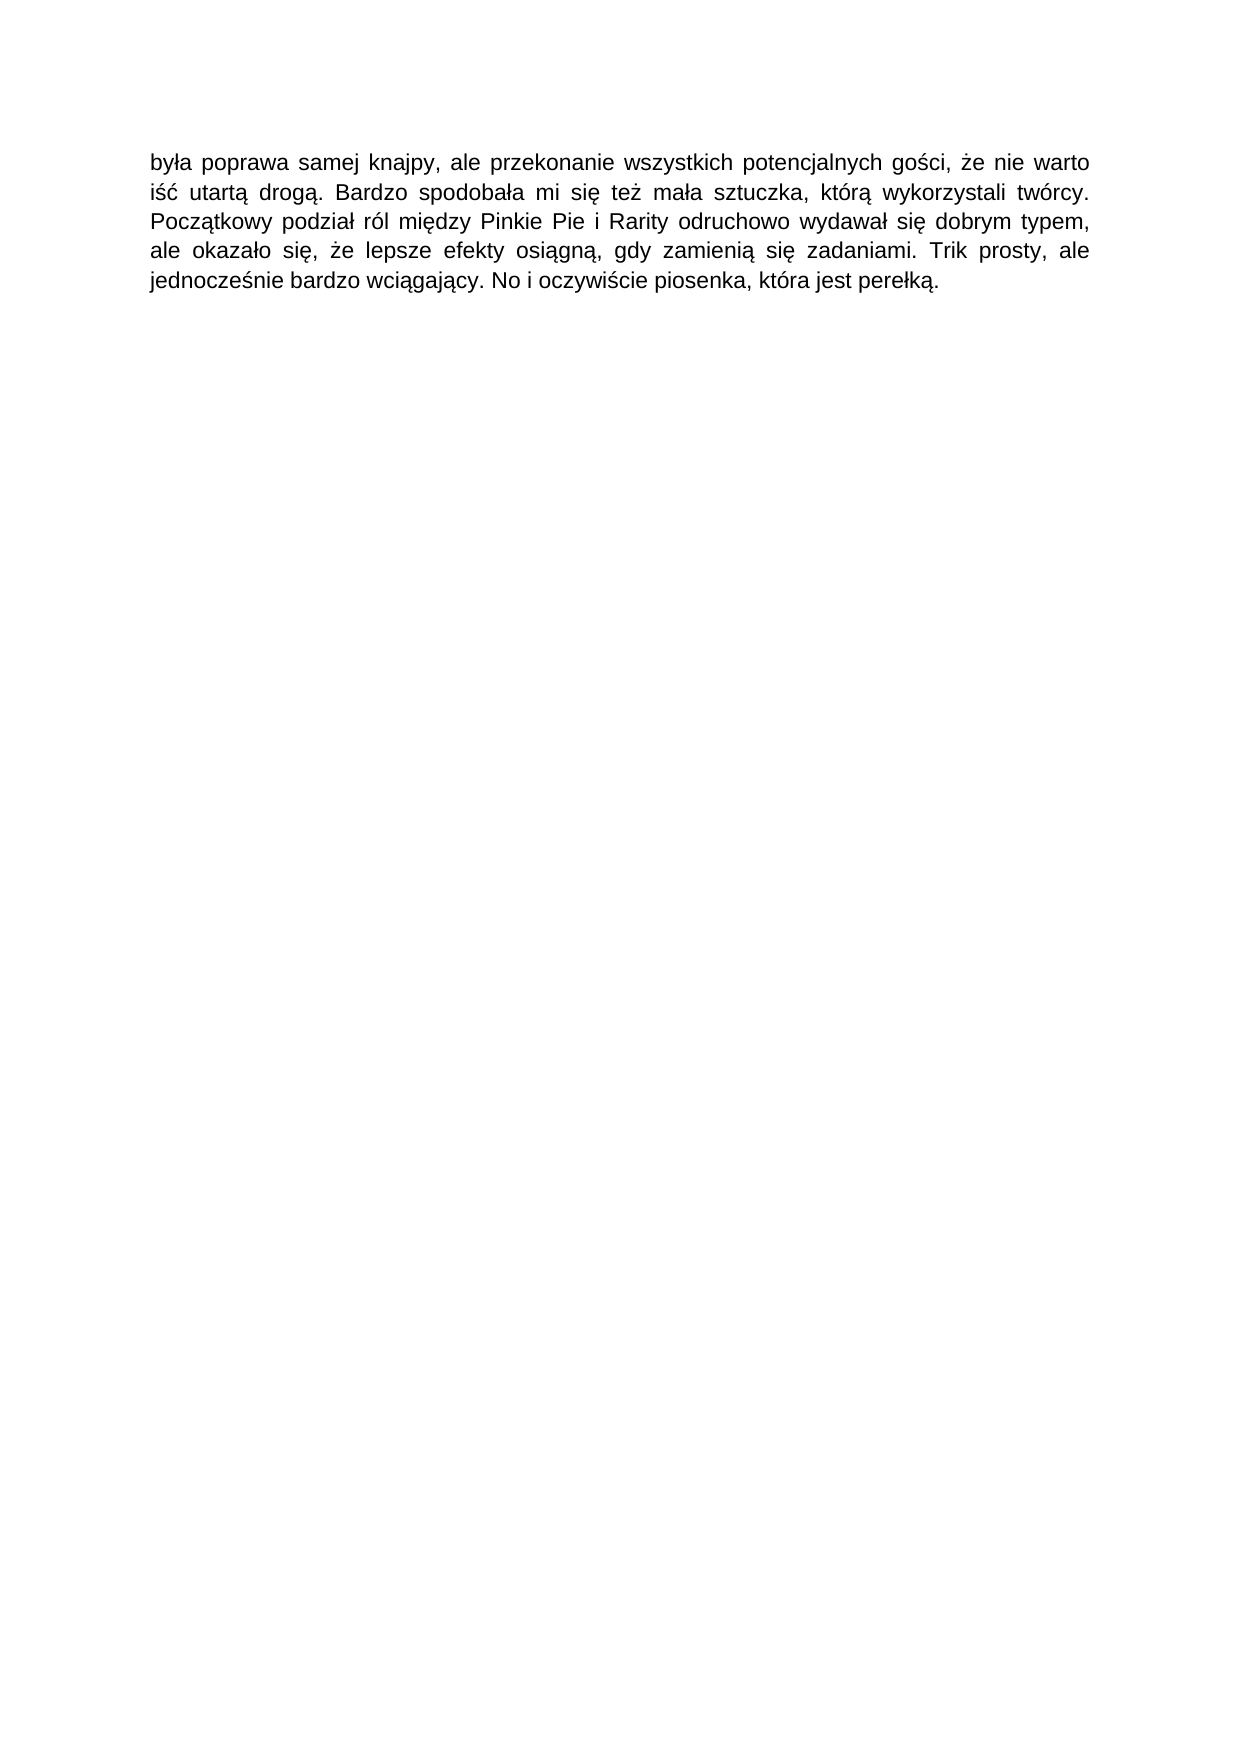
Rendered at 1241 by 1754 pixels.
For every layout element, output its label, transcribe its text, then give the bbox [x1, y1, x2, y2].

text była poprawa samej knajpy, ale przekonanie wszystkich potencjalnych gości, że nie warto iść utartą drogą. Bardzo spodobała mi się też mała sztuczka, którą wykorzystali twórcy. Początkowy podział ról między Pinkie Pie i Rarity odruchowo wydawał się dobrym typem, ale okazało się, że lepsze efekty osiągną, gdy zamienią się zadaniami. Trik prosty, ale jednocześnie bardzo wciągający. No i oczywiście piosenka, która jest perełką. [150, 150, 1091, 293]
